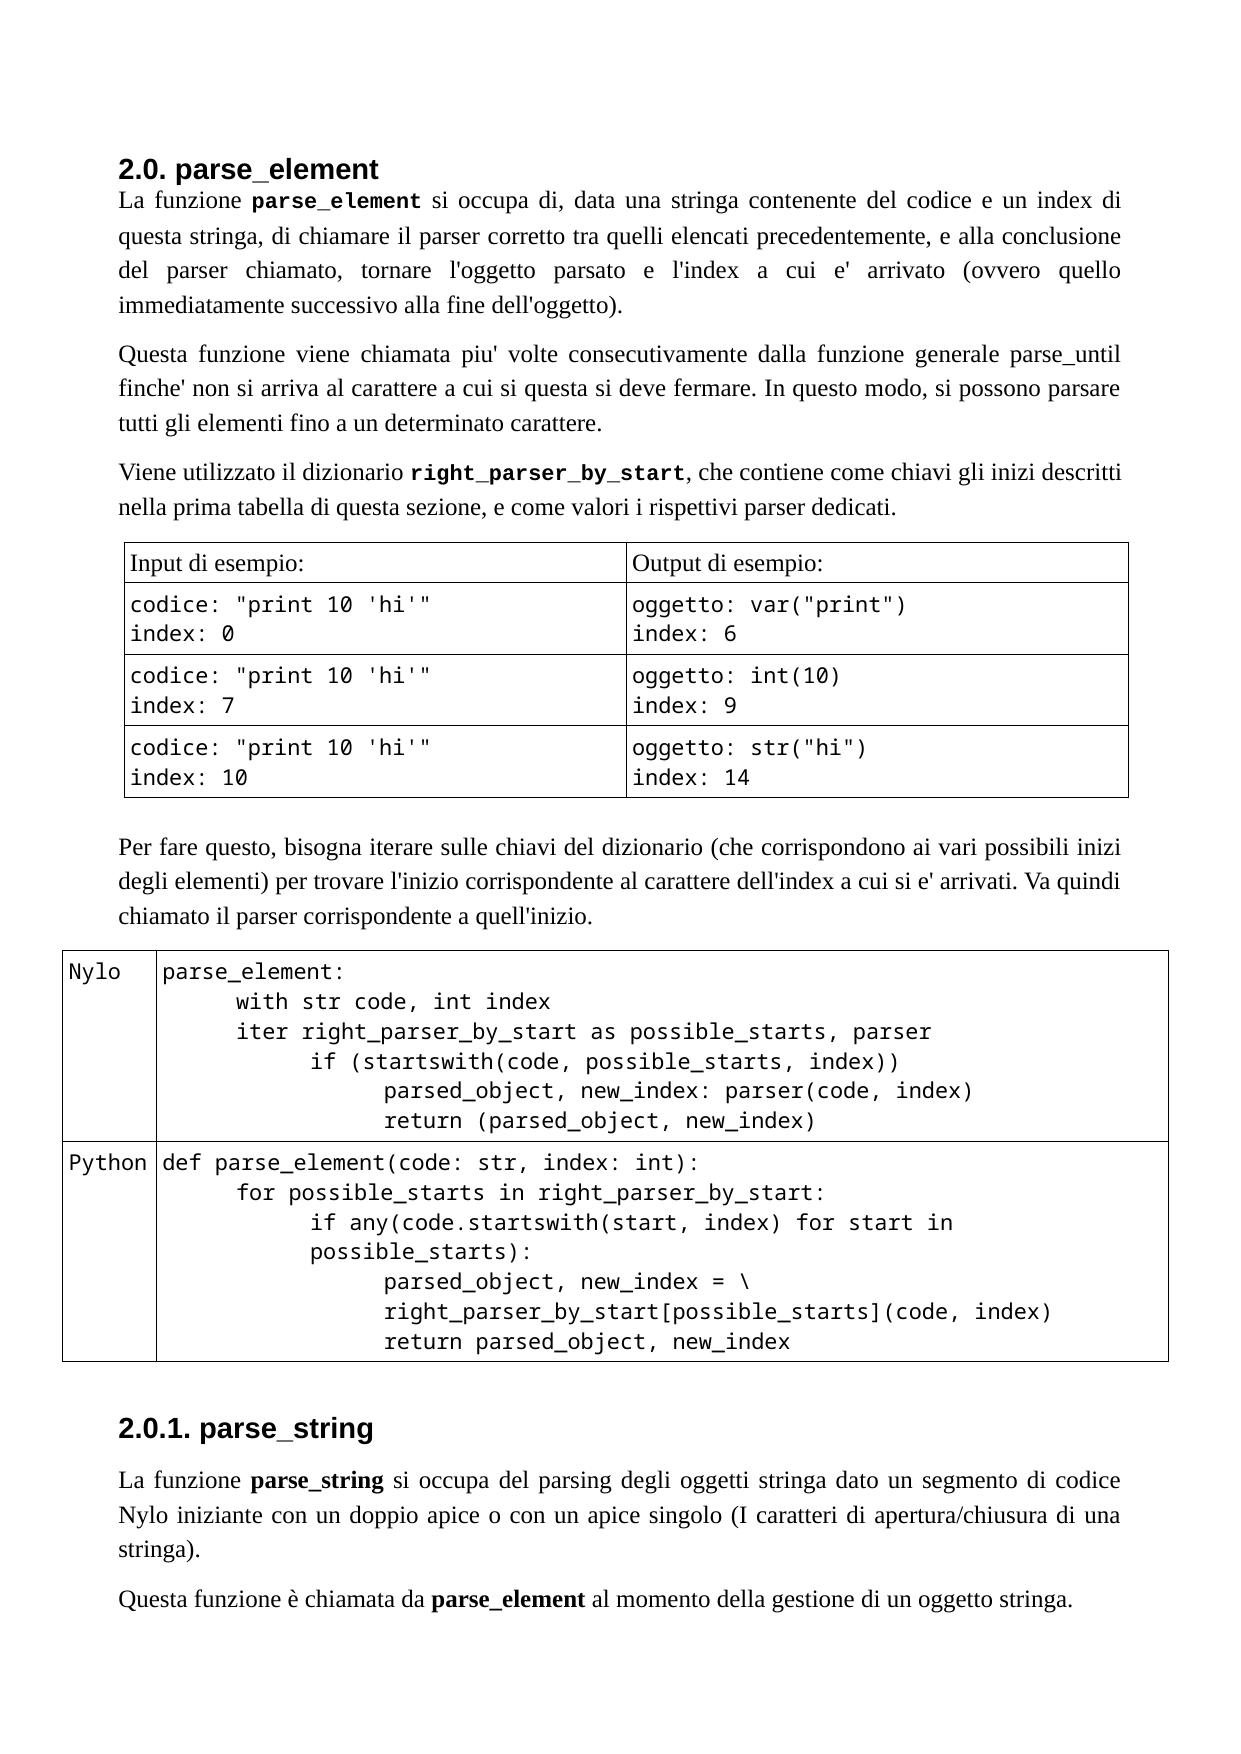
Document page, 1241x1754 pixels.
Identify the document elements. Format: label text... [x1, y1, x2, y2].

text La funzione parse_element si occupa di, data una stringa contenente del codice e un index di questa stringa, di chiamare il parser corretto tra quelli elencati precedentemente, e alla conclusione del parser chiamato, tornare l'oggetto parsato e l'index a cui e' arrivato (ovvero quello immediatamente successivo alla fine dell'oggetto). [118, 185, 1122, 318]
text La funzione parse_string si occupa del parsing degli oggetti stringa dato un segmento di codice Nylo iniziante con un doppio apice o con un apice singolo (I caratteri di apertura/chiusura di una stringa). [118, 1466, 1122, 1563]
table_header Input di esempio: [125, 543, 626, 582]
table_cell codice: "print 10 'hi'" index: 0 [125, 583, 626, 654]
table_header Output di esempio: [627, 543, 1128, 582]
table_header parse_element: with str code, int index iter right_parser_by_start as possible_starts, parser if (startswith(code, possible_starts, index)) parsed_object, new_index: parser(code, index) return (parsed_object, new_index) [157, 951, 1168, 1141]
table_cell oggetto: var("print") index: 6 [627, 583, 1128, 654]
table_cell codice: "print 10 'hi'" index: 7 [125, 655, 626, 725]
text Viene utilizzato il dizionario right_parser_by_start, che contiene come chiavi gli inizi descritti nella prima tabella di questa sezione, e come valori i rispettivi parser dedicati. [118, 457, 1122, 521]
table_cell codice: "print 10 'hi'" index: 10 [125, 726, 626, 797]
text Questa funzione viene chiamata piu' volte consecutivamente dalla funzione generale parse_until finche' non si arriva al carattere a cui si questa si deve fermare. In questo modo, si possono parsare tutti gli elementi fino a un determinato carattere. [118, 339, 1122, 437]
text Per fare questo, bisogna iterare sulle chiavi del dizionario (che corrispondono ai vari possibili inizi degli elementi) per trovare l'inizio corrispondente al carattere dell'index a cui si e' arrivati. Va quindi chiamato il parser corrispondente a quell'inizio. [118, 797, 1122, 930]
table_cell oggetto: str("hi") index: 14 [627, 726, 1128, 797]
table_cell Python [63, 1142, 156, 1361]
subtitle 2.0. parse_element [118, 118, 1122, 185]
table_cell def parse_element(code: str, index: int): for possible_starts in right_parser_by_start: if any(code.startswith(start, index) for start in possible_starts): parsed_object, new_index = \ right_parser_by_start[possible_starts](code, index) return parsed_object, new_index [157, 1142, 1168, 1361]
text Questa funzione è chiamata da parse_element al momento della gestione di un oggetto stringa. [118, 1584, 1122, 1612]
text 2.0.1. parse_string [118, 1411, 1122, 1444]
table_header Nylo [63, 951, 156, 1141]
table_cell oggetto: int(10) index: 9 [627, 655, 1128, 725]
